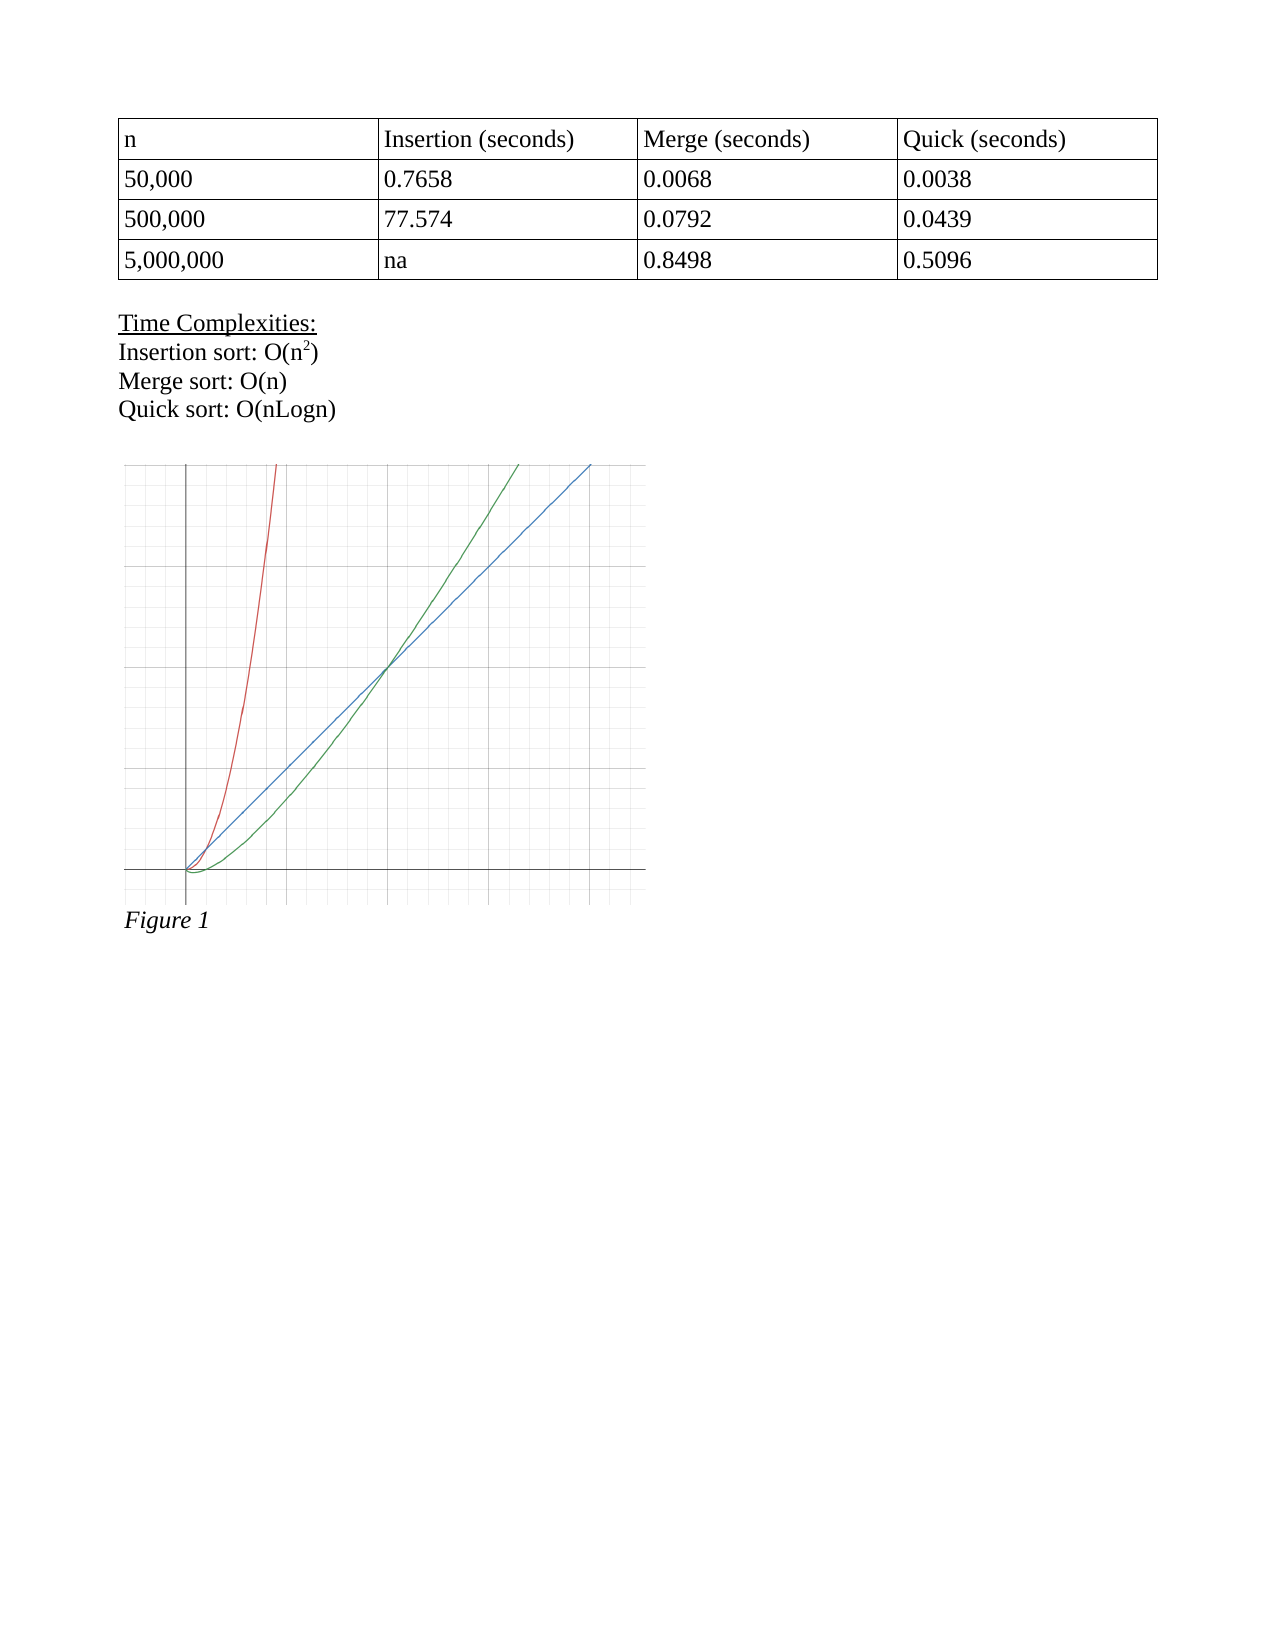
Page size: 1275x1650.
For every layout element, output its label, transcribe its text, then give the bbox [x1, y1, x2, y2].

table_cell 500,000 [119, 200, 378, 239]
table_cell 0.0038 [898, 160, 1157, 199]
table_header n [119, 119, 378, 158]
table_cell 0.8498 [638, 240, 897, 279]
table_cell 0.0792 [638, 200, 897, 239]
table_cell 0.0439 [898, 200, 1157, 239]
text Quick sort: O(nLogn) [118, 394, 1157, 423]
table_cell 0.5096 [898, 240, 1157, 279]
table_header Merge (seconds) [638, 119, 897, 158]
table_header Quick (seconds) [898, 119, 1157, 158]
picture [124, 464, 646, 905]
table_cell 77.574 [379, 200, 637, 239]
table_header Insertion (seconds) [379, 119, 637, 158]
table_cell na [379, 240, 637, 279]
text Merge sort: O(n) [118, 366, 1157, 394]
text Insertion sort: O(n2) [118, 337, 1157, 366]
table_cell 50,000 [119, 160, 378, 199]
table_cell 0.0068 [638, 160, 897, 199]
text Time Complexities: [118, 308, 1157, 337]
text Figure 1 [124, 905, 646, 934]
table_cell 5,000,000 [119, 240, 378, 279]
table_cell 0.7658 [379, 160, 637, 199]
